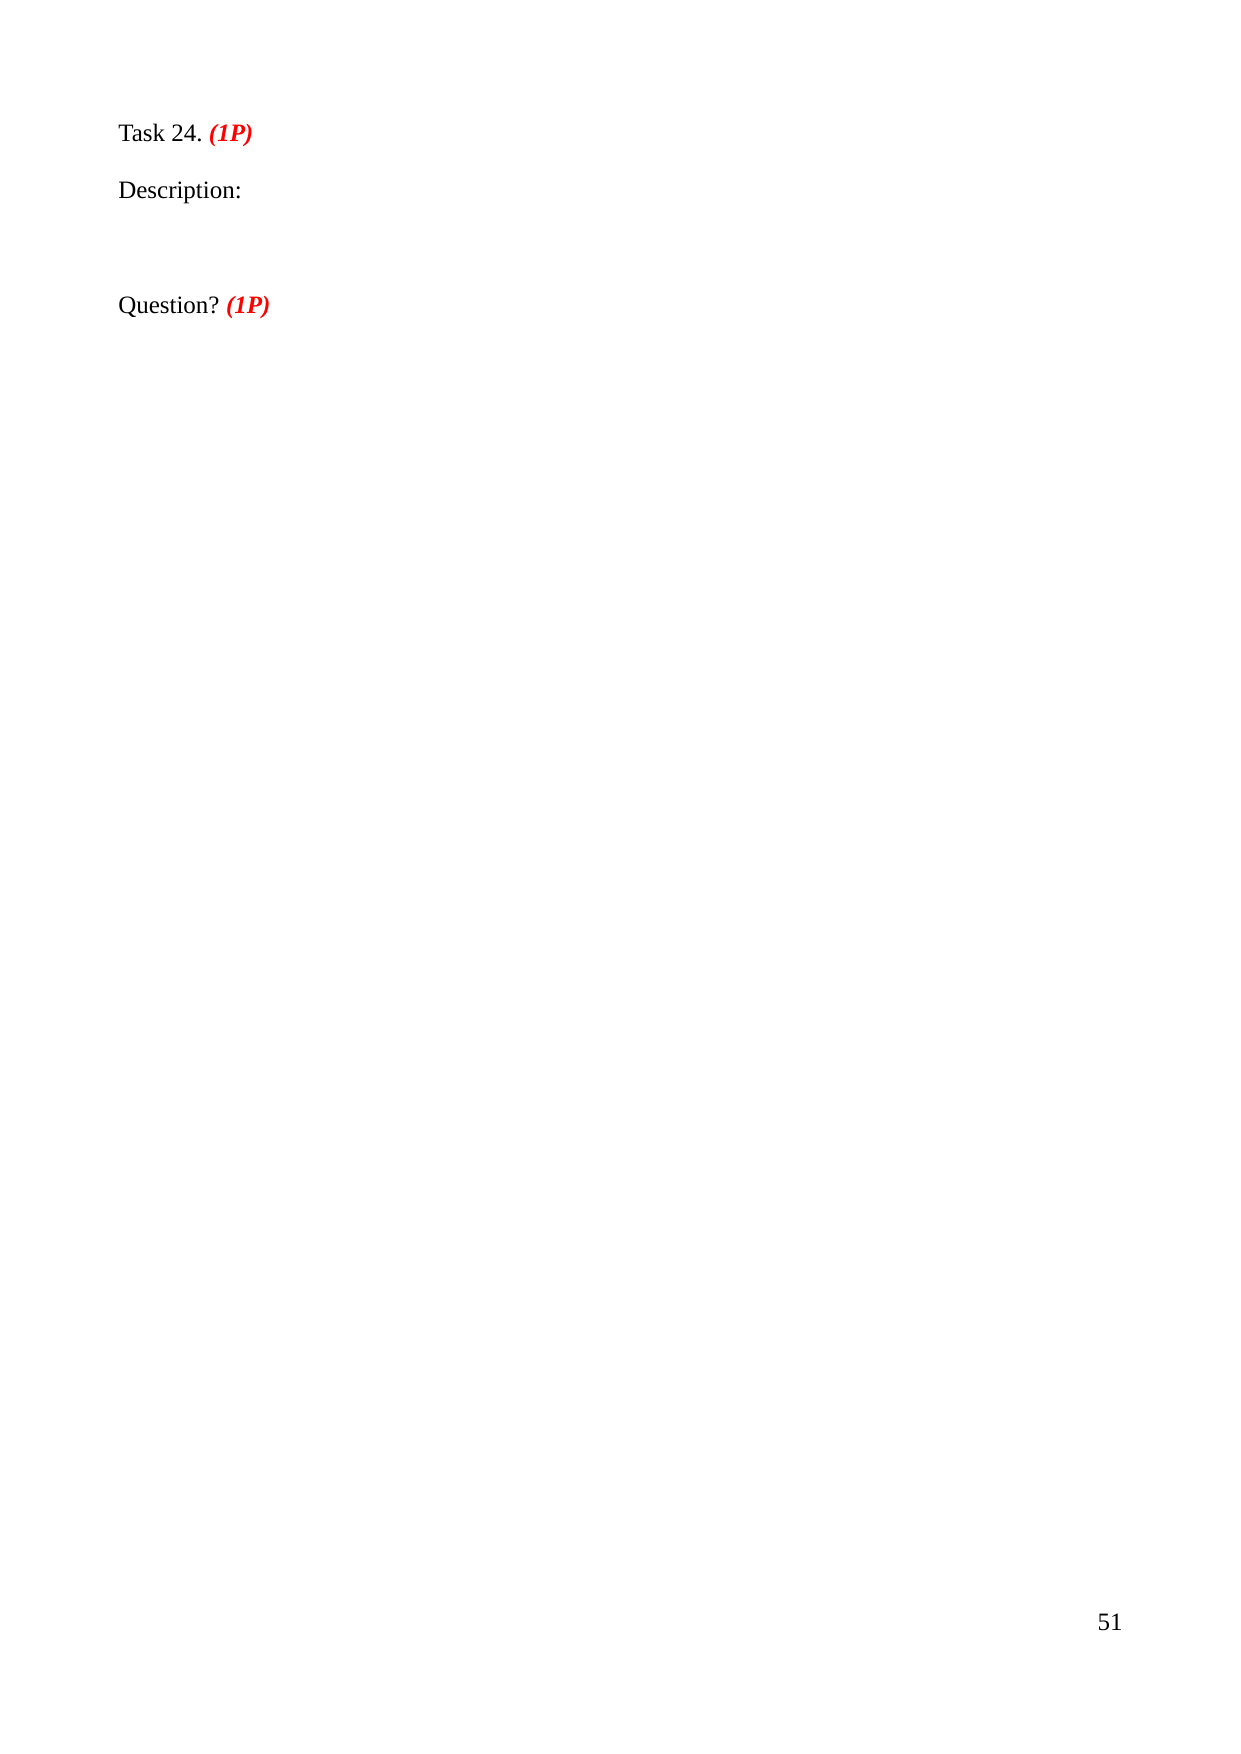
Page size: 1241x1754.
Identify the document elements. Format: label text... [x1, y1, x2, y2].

text Task 24. (1P) [118, 118, 1122, 147]
text Question? (1P) [118, 291, 1122, 319]
text Description: [118, 176, 1122, 204]
